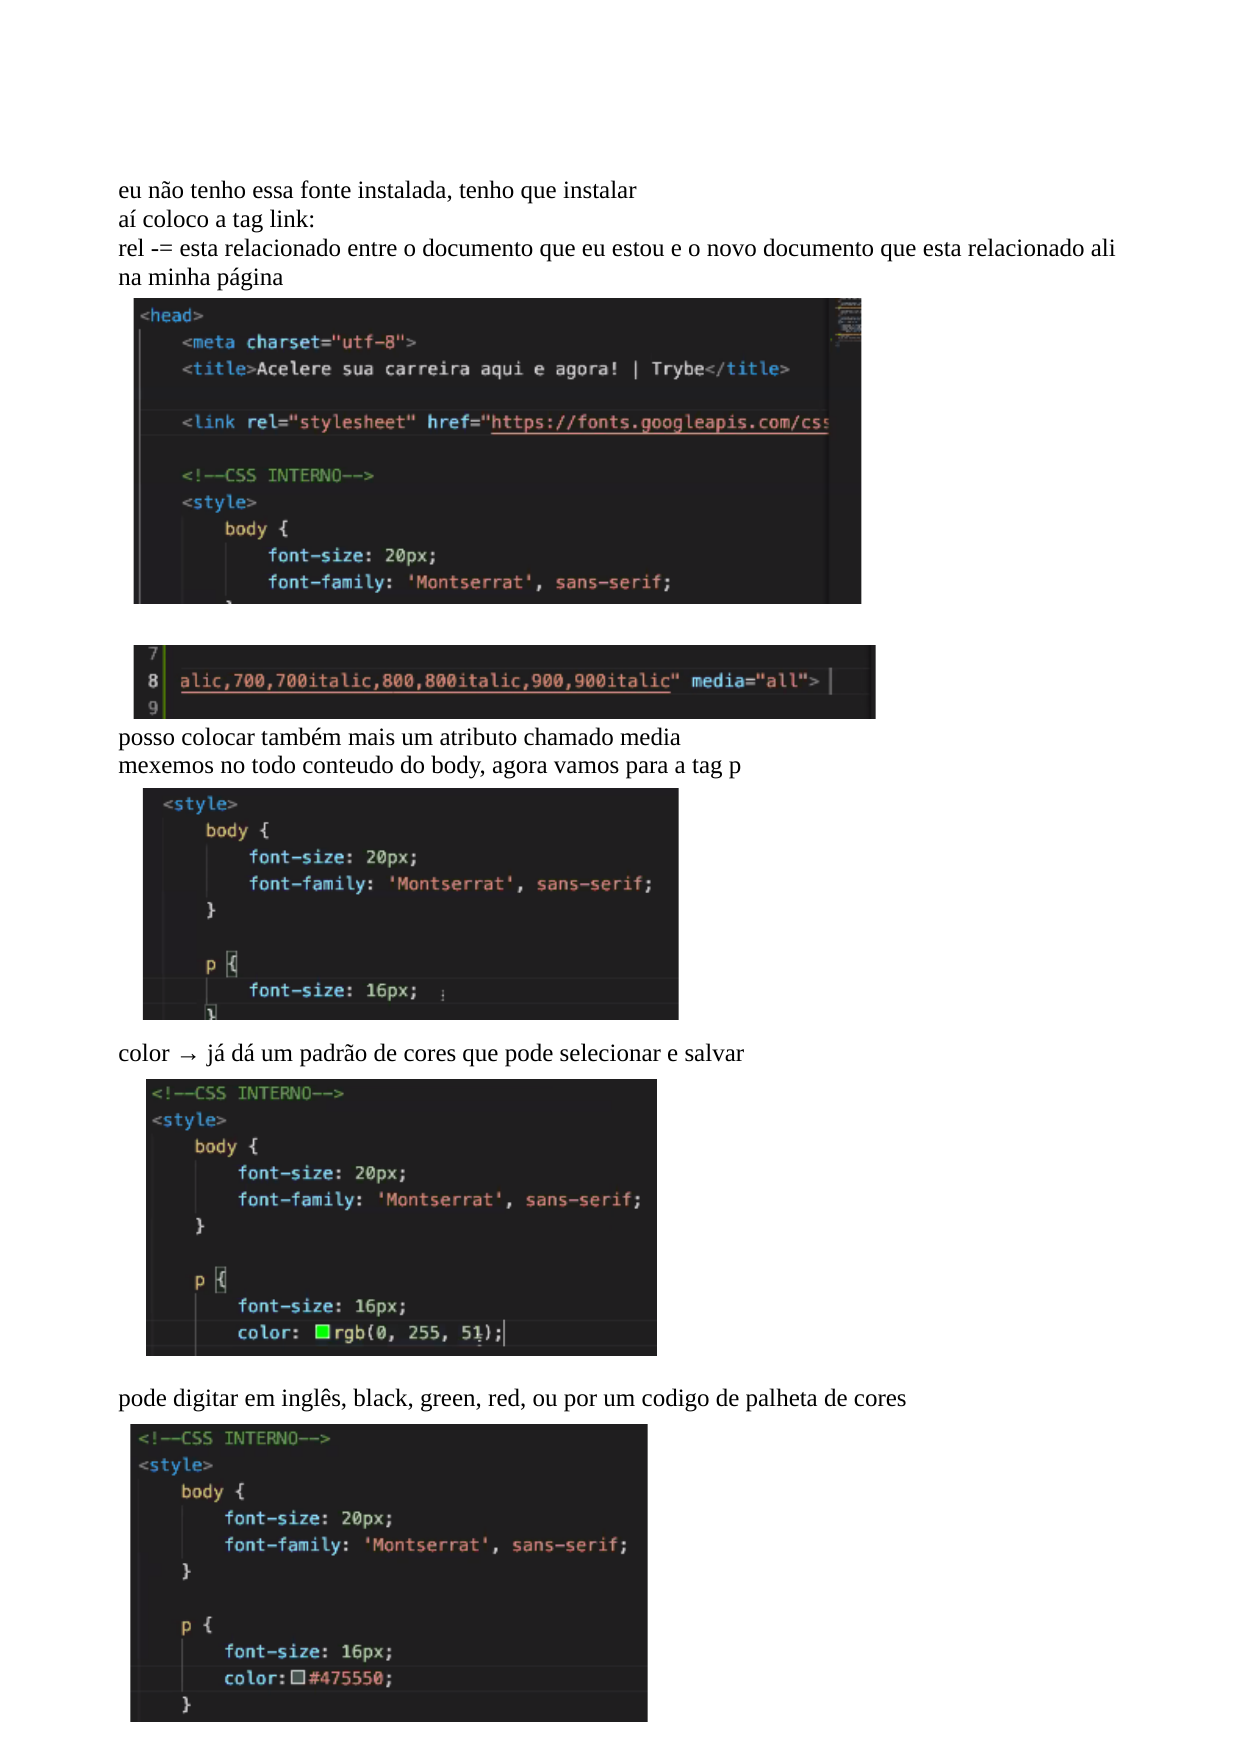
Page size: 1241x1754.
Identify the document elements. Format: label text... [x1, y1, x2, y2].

text pode digitar em inglês, black, green, red, ou por um codigo de palheta de cores [118, 1383, 1122, 1412]
text rel -= esta relacionado entre o documento que eu estou e o novo documento que esta relacionado ali na minha página [118, 233, 1122, 291]
picture [142, 788, 679, 1020]
text eu não tenho essa fonte instalada, tenho que instalar [118, 176, 1122, 204]
text aí coloco a tag link: [118, 204, 1122, 233]
picture [146, 1079, 657, 1356]
text color → já dá um padrão de cores que pode selecionar e salvar [118, 1038, 1122, 1067]
text mexemos no todo conteudo do body, agora vamos para a tag p [118, 751, 1122, 779]
picture [133, 298, 862, 604]
text posso colocar também mais um atributo chamado media [118, 722, 1122, 751]
picture [130, 1424, 648, 1722]
picture [133, 645, 876, 719]
